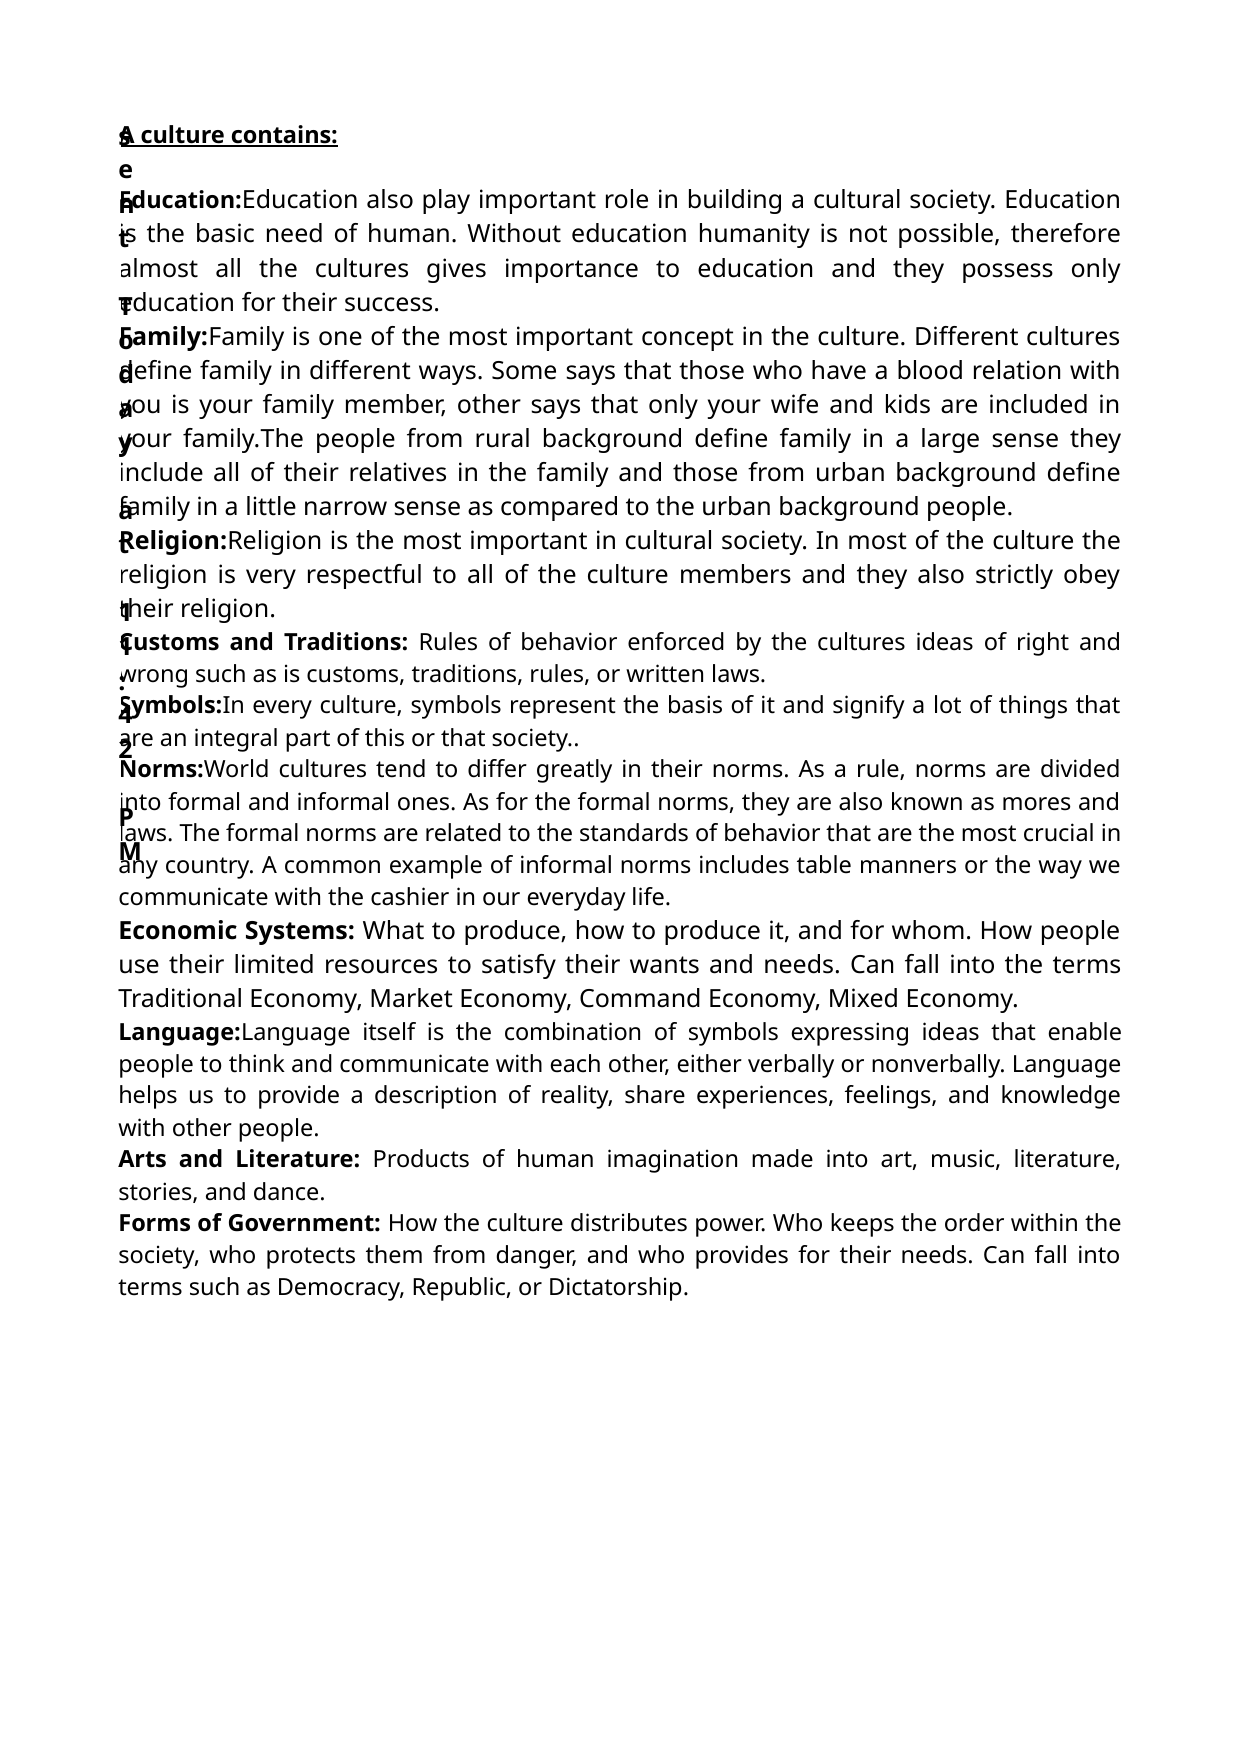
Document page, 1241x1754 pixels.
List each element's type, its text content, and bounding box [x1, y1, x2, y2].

text Family:Family is one of the most important concept in the culture. Different cultures define family in different ways. Some says that those who have a blood relation with you is your family member, other says that only your wife and kids are included in your family.The people from rural background define family in a large sense they include all of their relatives in the family and those from urban background define family in a little narrow sense as compared to the urban background people. [121, 318, 1122, 523]
text Arts and Literature: Products of human imagination made into art, music, literature, stories, and dance. [118, 1143, 1122, 1207]
text Economic Systems: What to produce, how to produce it, and for whom. How people use their limited resources to satisfy their wants and needs. Can fall into the terms Traditional Economy, Market Economy, Command Economy, Mixed Economy. [118, 913, 1122, 1015]
text Religion:Religion is the most important in cultural society. In most of the culture the religion is very respectful to all of the culture members and they also strictly obey their religion. [121, 523, 1122, 625]
text Education:Education also play important role in building a cultural society. Education is the basic need of human. Without education humanity is not possible, therefore almost all the cultures gives importance to education and they possess only education for their success. [121, 182, 1122, 318]
text Symbols:In every culture, symbols represent the basis of it and signify a lot of things that are an integral part of this or that society.. [121, 689, 1122, 753]
text A culture contains: [121, 118, 1122, 150]
text Language:Language itself is the combination of symbols expressing ideas that enable people to think and communicate with each other, either verbally or nonverbally. Language helps us to provide a description of reality, share experiences, feelings, and knowledge with other people. [118, 1015, 1122, 1143]
text Norms:World cultures tend to differ greatly in their norms. As a rule, norms are divided into formal and informal ones. As for the formal norms, they are also known as mores and laws. The formal norms are related to the standards of behavior that are the most crucial in any country. A common example of informal norms includes table manners or the way we communicate with the cashier in our everyday life. [118, 753, 1122, 913]
text Customs and Traditions: Rules of behavior enforced by the cultures ideas of right and wrong such as is customs, traditions, rules, or written laws. [121, 625, 1122, 689]
text Forms of Government: How the culture distributes power. Who keeps the order within the society, who protects them from danger, and who provides for their needs. Can fall into terms such as Democracy, Republic, or Dictatorship. [118, 1207, 1122, 1303]
